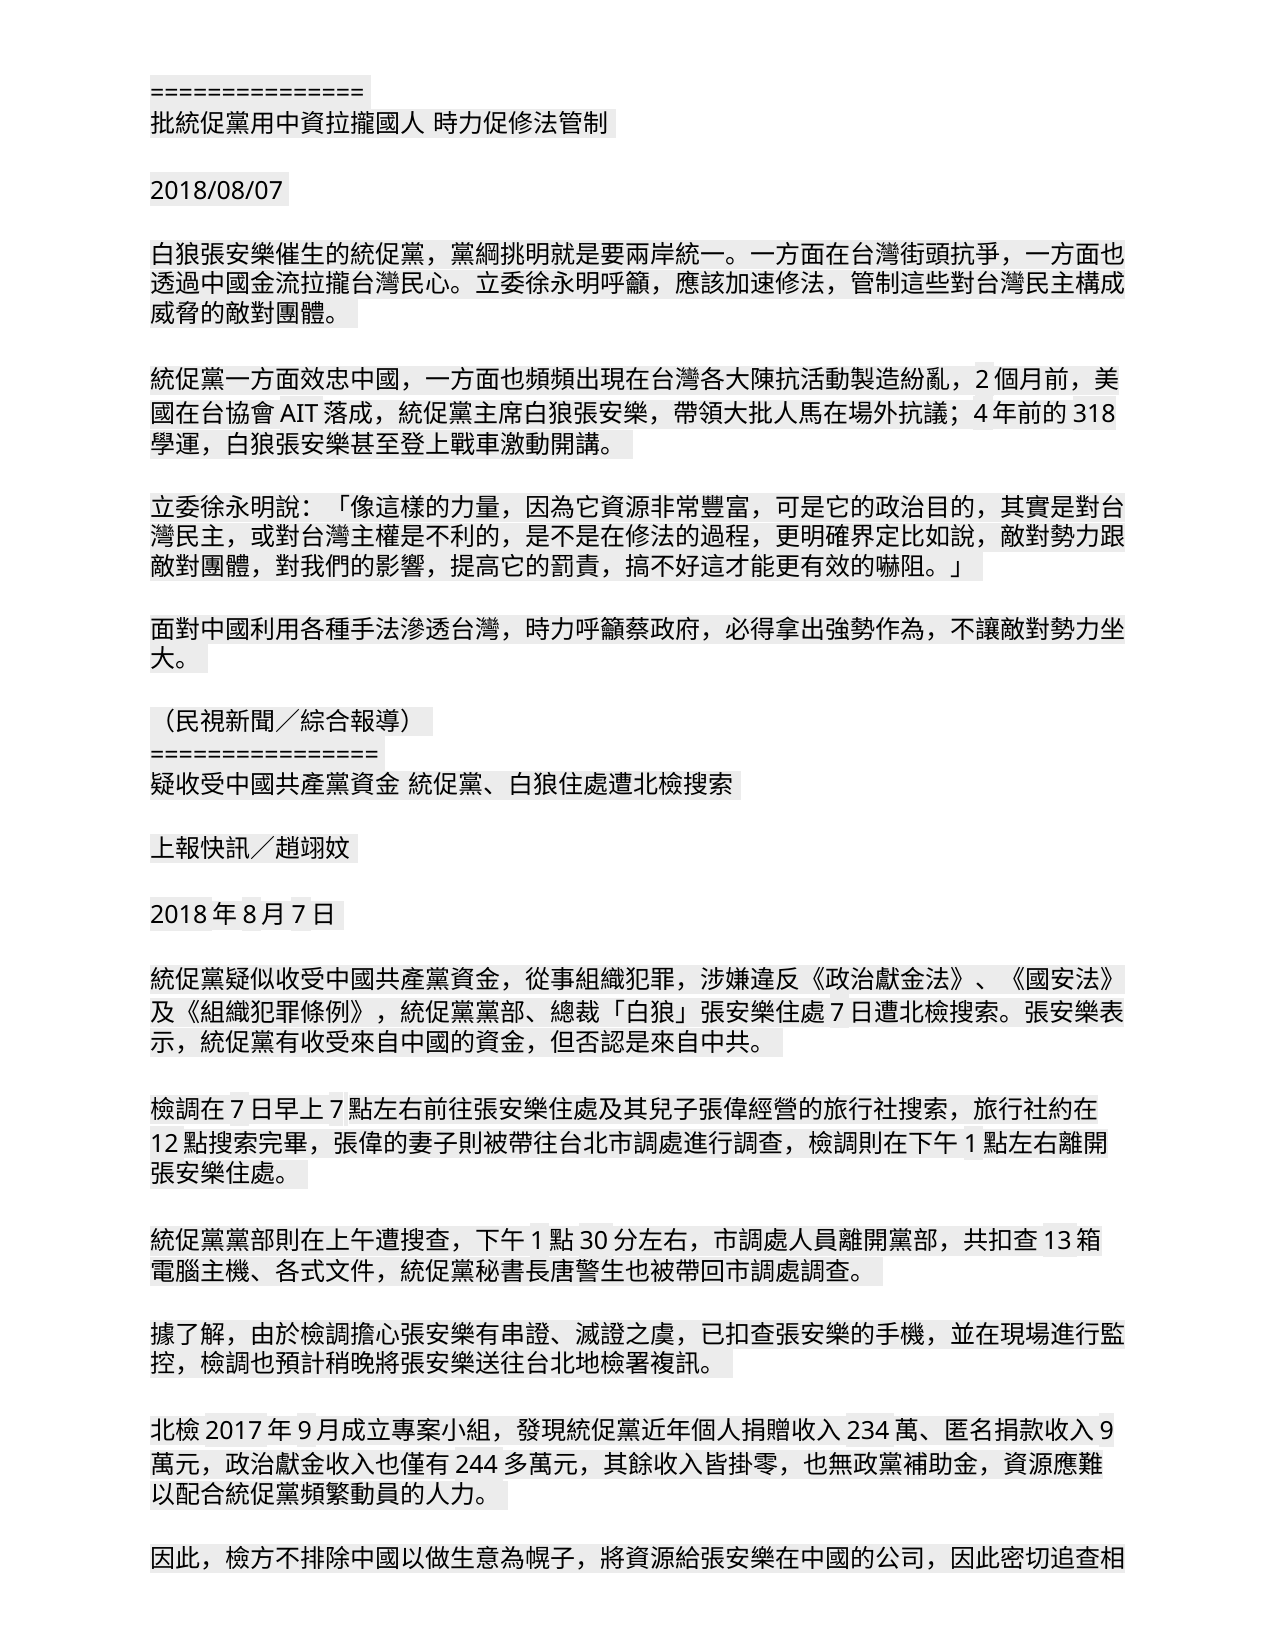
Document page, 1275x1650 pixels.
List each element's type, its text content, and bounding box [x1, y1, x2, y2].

text 白狼說得對，不要在乎政治鎮壓。但他說，"民進黨會被前仆後繼的人民給淹沒"，對此我就不那麼樂觀了。台灣人從來都不會為正義前仆後繼，而只會為利益爭先恐後。在這島上，沒有落井下石的，都可以算是聖人了還前仆後繼。 過去那個可惡的國民黨並不是被一個正義的力量給打倒，而是被一個更加邪門貪婪的力量給取代。或者換個方式說，舊國民黨和舊民進黨裏頭最為貪婪齷齪的一群人，面對政治之巨大暴利，迅速集結在綠旗之下，共同組成現在這個極度貪婪無惡不作的人渣黨。 我們應該體認一個基本事實就是：不管島內島外，政治就是鬥爭，對著敵人講道理是荒唐的。道理只能講給其他人聽，至於對待敵人，無非就是打擊。你也許不願如此，你也許還想跟對方講個理字，但你不能否認，你的敵人對你只有一種作法，就是不擇手段地把你消滅。 現在這個國民黨或新黨或統促黨，其實與僵屍無異，被糟蹋成這樣，依然還在講理。敵我之間其實就是戰爭，跟敵人講道理是荒唐的。 至於白狼張安樂先生，從黨外時期之江南命案開始，我就很尊敬他；雖不認同殺人，但他畢竟是條坦蕩蕩的漢子。我不知道他之所謂黑道背景究竟是幹了什麼違法之事，但就為人與大是大非上來看，我對張安樂以及已過世的陳啟禮滿懷敬意。 統促黨曾有人邀我入黨，我不考慮，因為我覺得大是大非固然重要，但是，小是小非也一樣很重要。教父為人再好，黑幫依然不對。黨外時，檯面上很多所謂黨外人士或黨外前輩其實就很齷齪無恥，公私猥瑣，行不由徑，甚且不擇手段，但他們卻經常跟我說："消滅國民黨才是大是大非，做大事者不拘小節"。他們把貪污舞弊、賣官鬻爵、包娼包賭包工程，或是造謠撒謊抹黑等等等，全說是"小節"。 我於是慢慢發現，這些朋友不是我的同志，我們志不同，道也不合。我其實不相信是非公義有大小。錯就是錯，對就是對；任何卑鄙的手段，都不可能因為目標的偉大而被美化。我不是說統促黨就是這樣，而是說，我基本上不認同黑道的存在。一個具有所謂大是大非的黑幫，依然是個黑幫。我們一般人的美好生活是建立在一堆小是小非之上，而不是僅僅生活在某個所謂大是大非裏頭。 陳真 2018. 08. 08. =============== 統促黨遭搜索 張安樂：蔡英文嘴愛台灣其實愛台幣 聯合新聞網 2018年8月7日 統促黨總裁張安樂中和住處今天遭檢調單位搜索，引發外界關注，搜索行動持續至下午1時許結束，他也發表了15分鐘左右聲明，對於政治獻金問題，他直說「太可惡了」，更痛批蔡英文、賴清德等人嘴上說愛台灣，其實是愛台幣。 張安樂表示，兩岸關係要和平或戰爭，決定權在台灣，但現在台灣的政治人物把台灣推向戰爭的深淵，如果真的走到這一步，被推上第一線的是年輕人，政治人物跑得跑、逃得逃。 =============== 批統促黨用中資拉攏國人 時力促修法管制 2018/08/07 白狼張安樂催生的統促黨，黨綱挑明就是要兩岸統一。一方面在台灣街頭抗爭，一方面也透過中國金流拉攏台灣民心。立委徐永明呼籲，應該加速修法，管制這些對台灣民主構成威脅的敵對團體。 統促黨一方面效忠中國，一方面也頻頻出現在台灣各大陳抗活動製造紛亂，2個月前，美國在台協會AIT落成，統促黨主席白狼張安樂，帶領大批人馬在場外抗議；4年前的318學運，白狼張安樂甚至登上戰車激動開講。 立委徐永明說：「像這樣的力量，因為它資源非常豐富，可是它的政治目的，其實是對台灣民主，或對台灣主權是不利的，是不是在修法的過程，更明確界定比如說，敵對勢力跟敵對團體，對我們的影響，提高它的罰責，搞不好這才能更有效的嚇阻。」 面對中國利用各種手法滲透台灣，時力呼籲蔡政府，必得拿出強勢作為，不讓敵對勢力坐大。 （民視新聞／綜合報導） ================ 疑收受中國共產黨資金 統促黨、白狼住處遭北檢搜索 上報快訊／趙翊妏 2018年8月7日 統促黨疑似收受中國共產黨資金，從事組織犯罪，涉嫌違反《政治獻金法》、《國安法》及《組織犯罪條例》，統促黨黨部、總裁「白狼」張安樂住處7日遭北檢搜索。張安樂表示，統促黨有收受來自中國的資金，但否認是來自中共。 檢調在7日早上7點左右前往張安樂住處及其兒子張偉經營的旅行社搜索，旅行社約在12點搜索完畢，張偉的妻子則被帶往台北市調處進行調查，檢調則在下午1點左右離開張安樂住處。 統促黨黨部則在上午遭搜查，下午1點30分左右，市調處人員離開黨部，共扣查13箱電腦主機、各式文件，統促黨秘書長唐警生也被帶回市調處調查。 據了解，由於檢調擔心張安樂有串證、滅證之虞，已扣查張安樂的手機，並在現場進行監控，檢調也預計稍晚將張安樂送往台北地檢署複訊。 北檢2017年9月成立專案小組，發現統促黨近年個人捐贈收入234萬、匿名捐款收入9萬元，政治獻金收入也僅有244多萬元，其餘收入皆掛零，也無政黨補助金，資源應難以配合統促黨頻繁動員的人力。 因此，檢方不排除中國以做生意為幌子，將資源給張安樂在中國的公司，因此密切追查相關金流的流向。 =================== 檢調搜統促黨查中資 白狼：我從對岸賺來的 2018/08/07 （更新：新增動新聞、影片、照片、案情） 位於台北市中山區的中華統一促進黨，今天上午8時許，檢調單位出動大批人力，前往統促黨部進行搜索以及張安樂、張瑋住處搜索。 統促黨總裁張安樂在住家遭搜索完畢後，隨即驅車前往黨部說明該黨立場，他聲明中左批民進黨政府、右打台獨將致台灣毀滅，針對今早的搜索行動，他痛斥民進黨政府「為什麼不去查陳幸妤曾說過的『民進黨誰沒拿過我爸爸的錢』、不去查陳其邁、蘇貞昌、謝長廷跟陳菊？」他認為民進黨政府利用調查局當打手，「民進黨的作法根本是自掘墳墓！會拿台灣人民陪葬！」 今午記者詢問張安樂，統促黨營運及選舉是否有中資介入時，他表示，「我是中國人，當然是中資！」強調自己在大陸的公司、工廠有賺錢，挪來台灣使用，「但是有沒有共產黨的資金，沒有！也沒有來自北京政府！」 張安樂指出，今早檢調至他住處搜索，帶走他的平板電腦、旅行社資料、存摺、筆記本跟部分名片，並要他9日到庭說明，他則再三強調，「不在乎被政治打壓，一句話，民進黨會被前仆後繼的人民淹沒！」（突發中心／台北報導） [150, 75, 1125, 1573]
